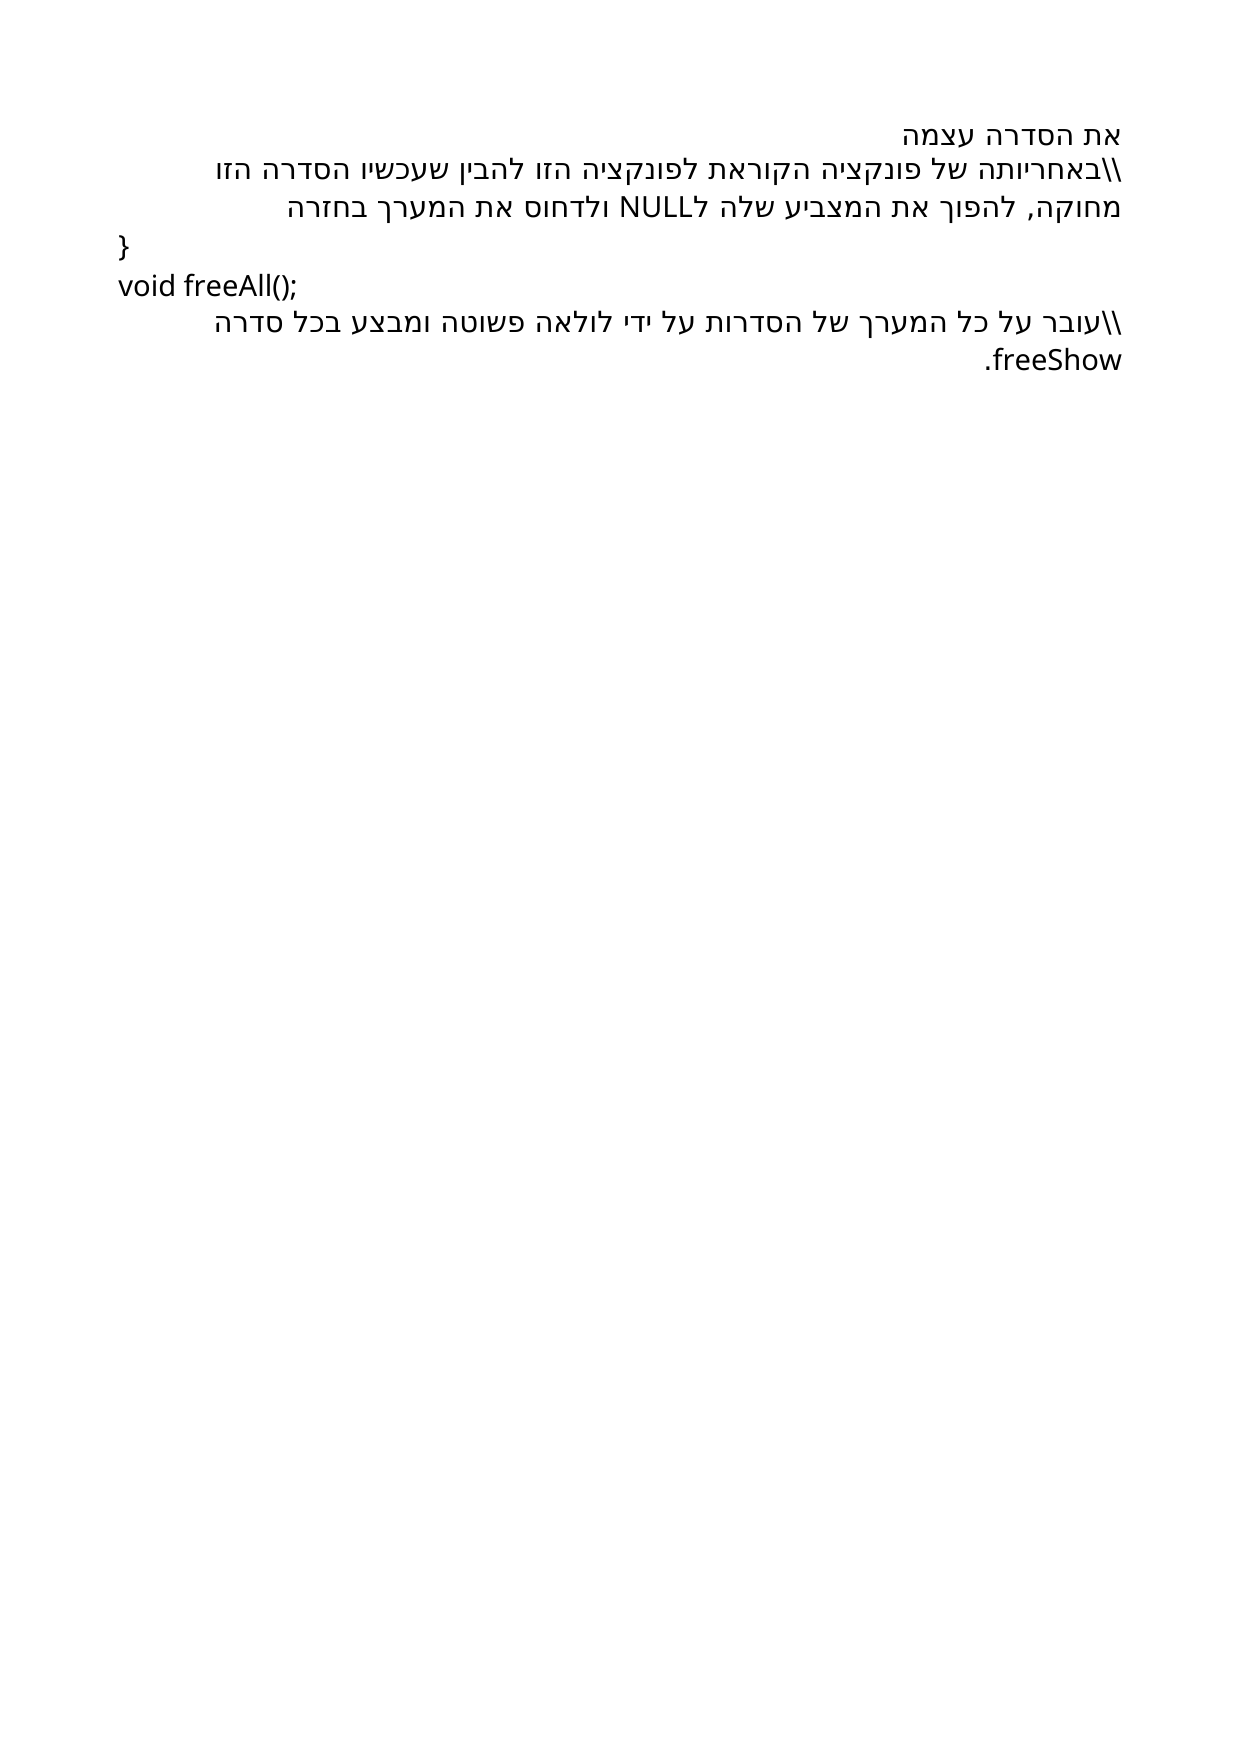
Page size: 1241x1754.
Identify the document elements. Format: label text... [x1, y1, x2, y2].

text void freeAll(); [118, 265, 1122, 305]
text } [118, 226, 1122, 265]
text את הסדרה עצמה [118, 118, 1122, 152]
text \\עובר על כל המערך של הסדרות על ידי לולאה פשוטה ומבצע בכל סדרה freeShow. [118, 305, 1122, 379]
text \\באחריותה של פונקציה הקוראת לפונקציה הזו להבין שעכשיו הסדרה הזו מחוקה, להפוך את המצביע שלה לNULL ולדחוס את המערך בחזרה [118, 152, 1122, 226]
